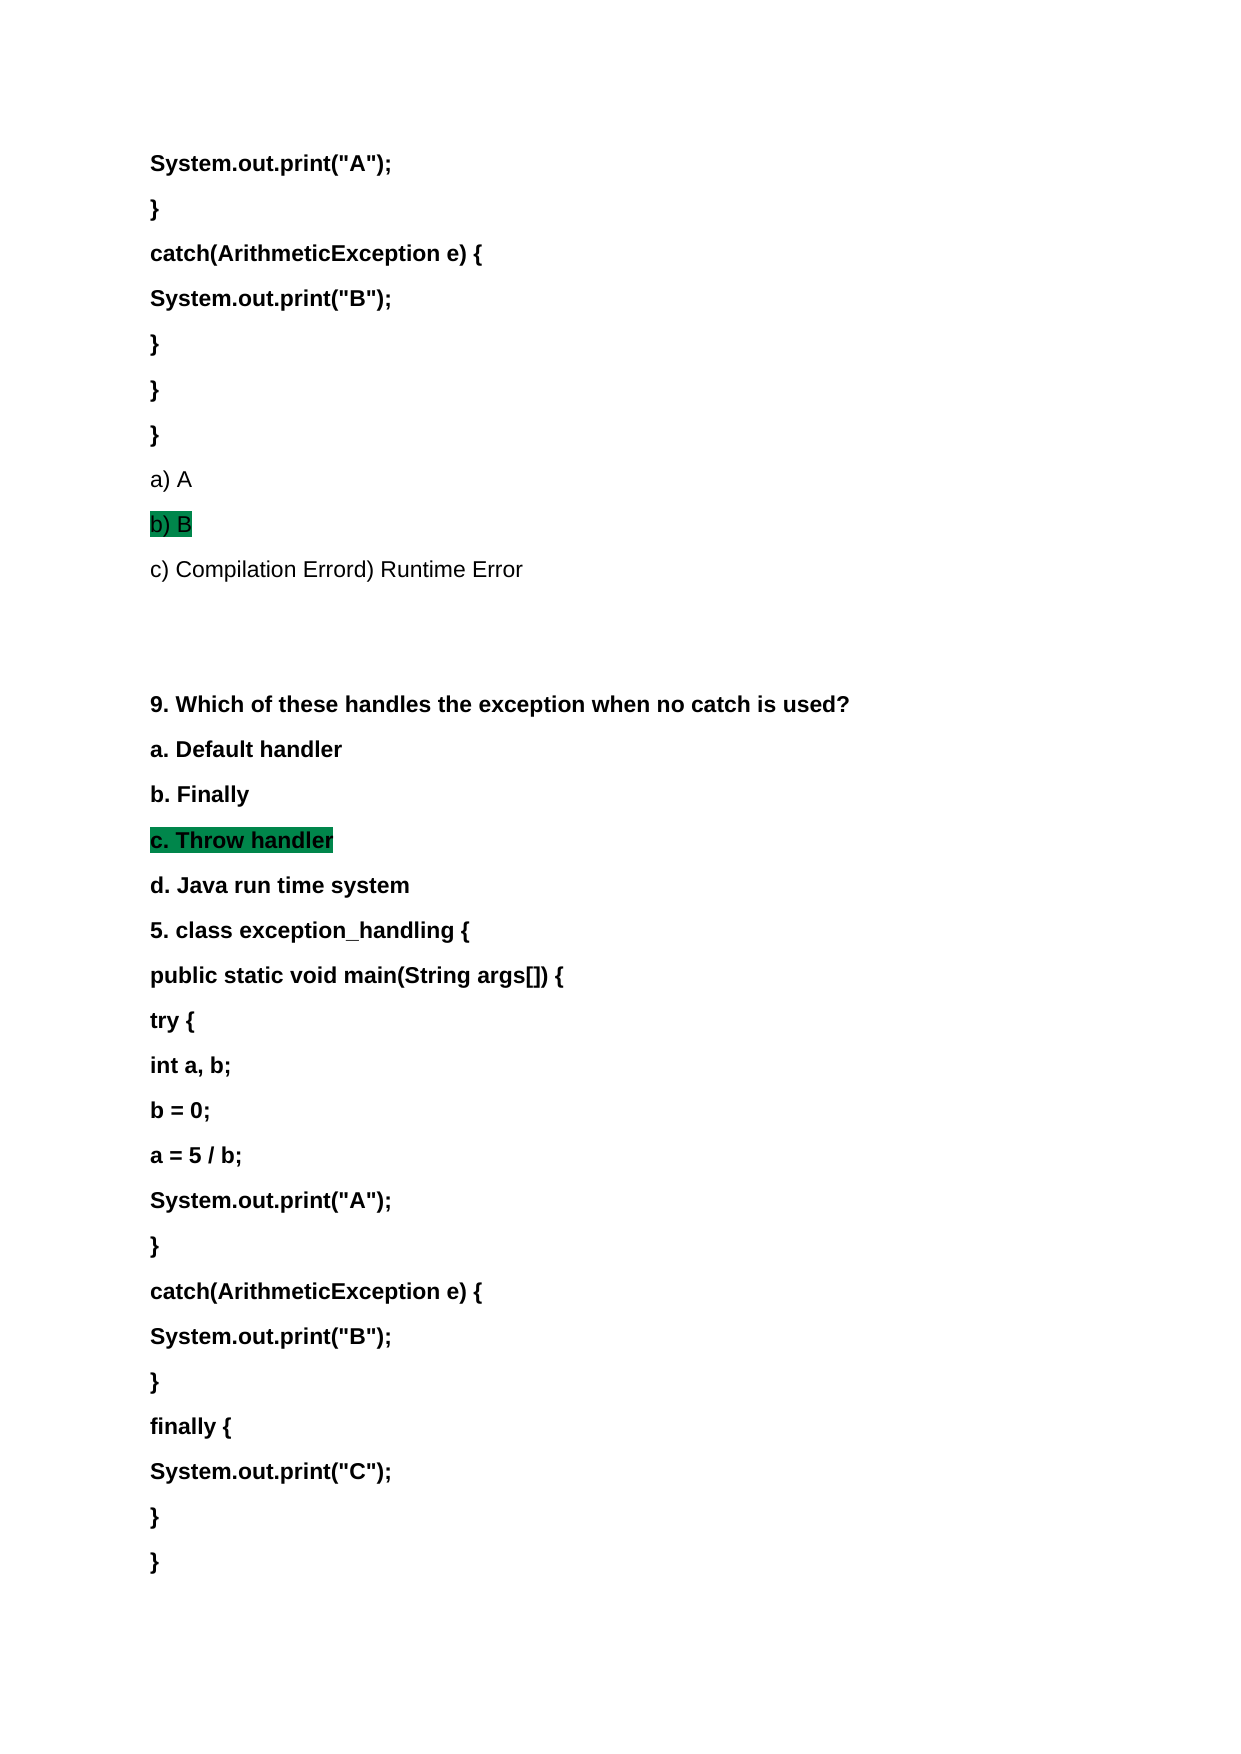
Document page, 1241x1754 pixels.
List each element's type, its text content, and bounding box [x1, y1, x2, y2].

text System.out.print("C"); [150, 1458, 1090, 1484]
text d. Java run time system [150, 872, 1090, 898]
text System.out.print("B"); [150, 285, 1090, 312]
text b) B [150, 511, 1090, 537]
text } [150, 330, 1090, 357]
text a) A [150, 466, 1090, 492]
text catch(ArithmeticException e) { [150, 1278, 1090, 1304]
text a = 5 / b; [150, 1142, 1090, 1169]
text public static void main(String args[]) { [150, 962, 1090, 988]
text } [150, 376, 1090, 402]
text 5. class exception_handling { [150, 917, 1090, 943]
text catch(ArithmeticException e) { [150, 240, 1090, 267]
text System.out.print("B"); [150, 1323, 1090, 1349]
text } [150, 1232, 1090, 1259]
text } [150, 1368, 1090, 1394]
text } [150, 421, 1090, 447]
text try { [150, 1007, 1090, 1033]
text c) Compilation Errord) Runtime Error [150, 556, 1090, 582]
text b = 0; [150, 1097, 1090, 1123]
text finally { [150, 1413, 1090, 1439]
text System.out.print("A"); [150, 150, 1090, 176]
text } [150, 1548, 1090, 1574]
text 9. Which of these handles the exception when no catch is used? [150, 691, 1090, 718]
text a. Default handler [150, 736, 1090, 763]
text } [150, 1503, 1090, 1529]
text System.out.print("A"); [150, 1187, 1090, 1214]
text int a, b; [150, 1052, 1090, 1078]
text c. Throw handler [150, 827, 1090, 853]
text b. Finally [150, 781, 1090, 808]
text } [150, 195, 1090, 221]
